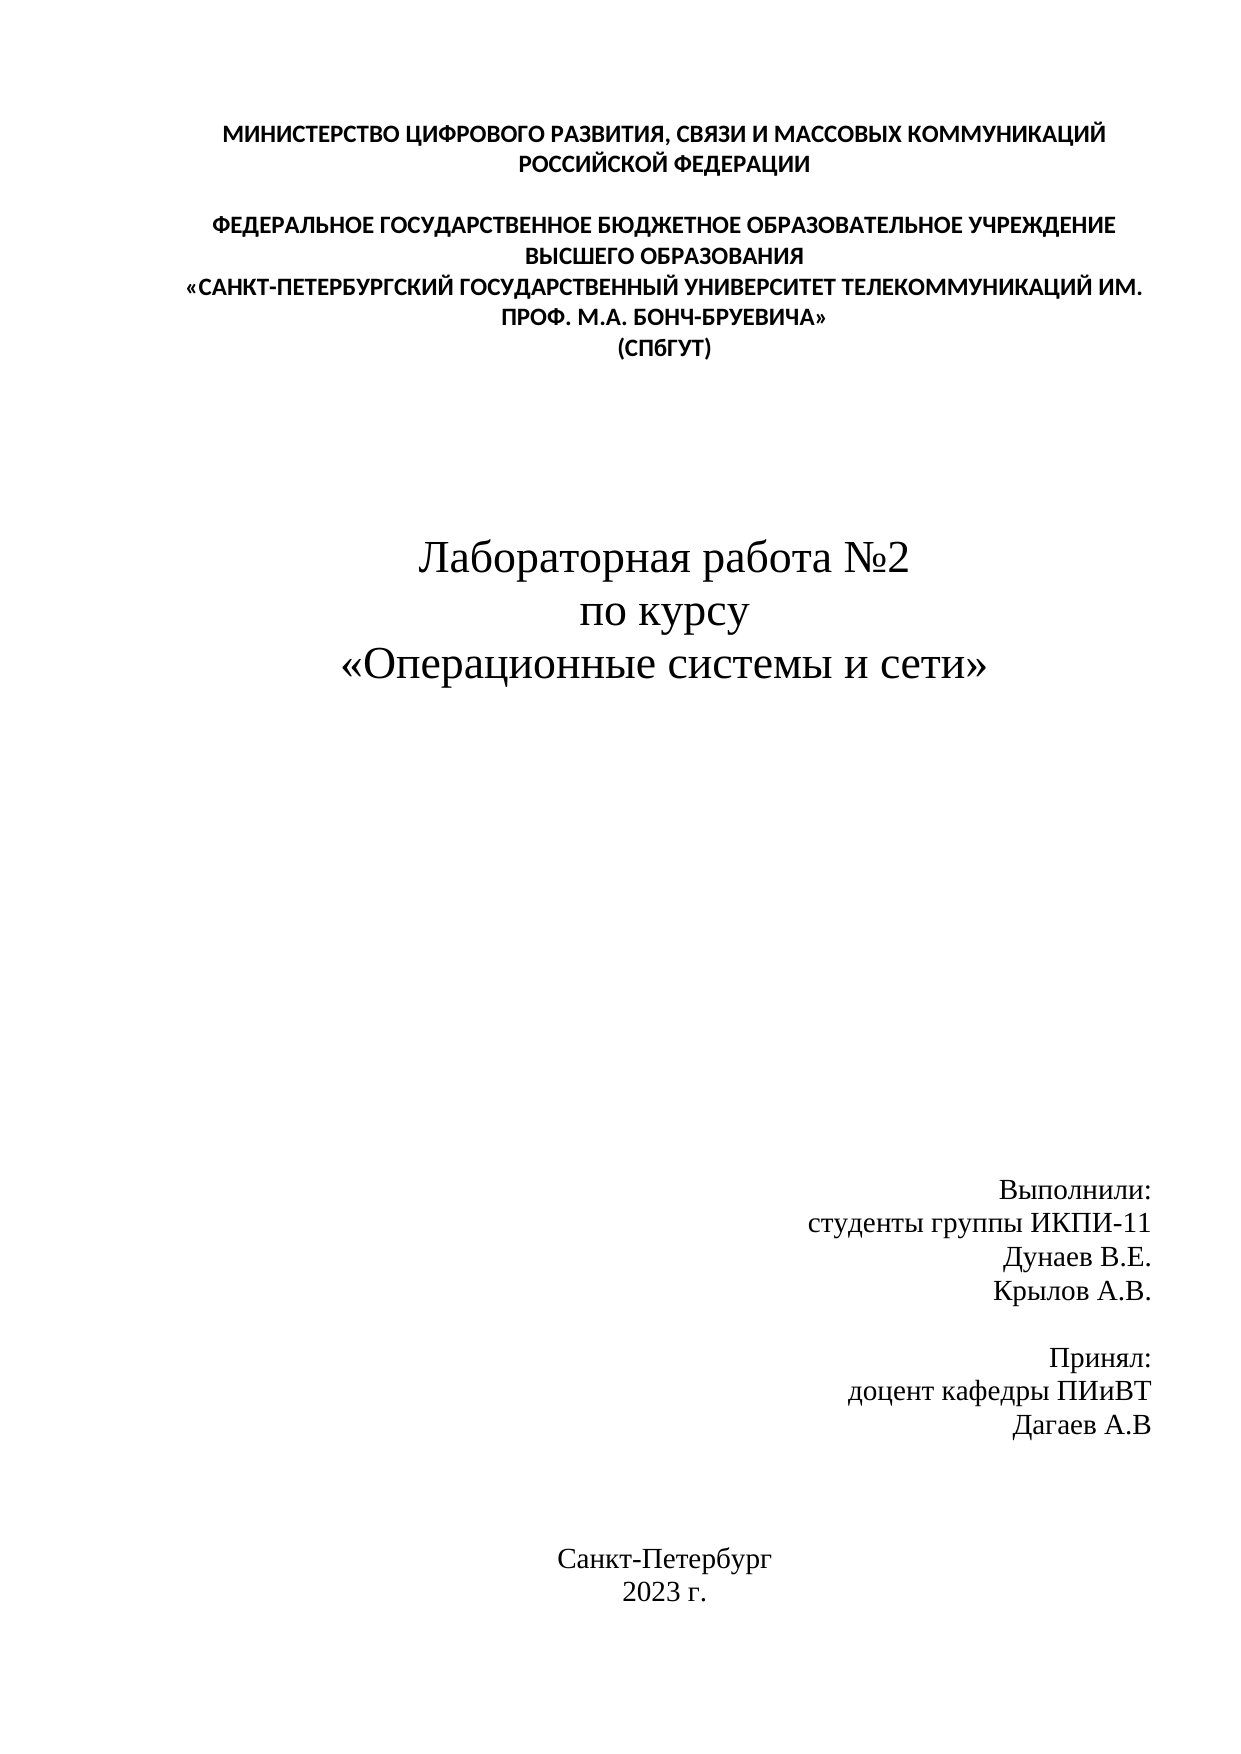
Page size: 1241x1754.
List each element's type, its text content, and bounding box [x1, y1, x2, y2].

text «Операционные системы и сети» [177, 635, 1152, 688]
text Принял: [177, 1340, 1152, 1373]
text Крылов А.В. [177, 1273, 1152, 1306]
text (СПбГУТ) [177, 332, 1152, 362]
text студенты группы ИКПИ-11 [177, 1206, 1152, 1239]
text Санкт-Петербург [177, 1541, 1152, 1574]
text по курсу [177, 583, 1152, 635]
text МИНИСТЕРСТВО ЦИФРОВОГО РАЗВИТИЯ, СВЯЗИ И МАССОВЫХ КОММУНИКАЦИЙ РОССИЙСКОЙ ФЕДЕРАЦИИ [177, 118, 1152, 179]
text «САНКТ-ПЕТЕРБУРГСКИЙ ГОСУДАРСТВЕННЫЙ УНИВЕРСИТЕТ ТЕЛЕКОММУНИКАЦИЙ ИМ. ПРОФ. М.А. БОНЧ-БРУЕВИЧА» [177, 271, 1152, 332]
text 2023 г. [177, 1574, 1152, 1608]
text Лабораторная работа №2 [177, 530, 1152, 583]
text Дунаев В.Е. [177, 1239, 1152, 1273]
text Дагаев А.В [177, 1407, 1152, 1440]
text Выполнили: [177, 1172, 1152, 1206]
text доцент кафедры ПИиВТ [177, 1373, 1152, 1407]
text ФЕДЕРАЛЬНОЕ ГОСУДАРСТВЕННОЕ БЮДЖЕТНОЕ ОБРАЗОВАТЕЛЬНОЕ УЧРЕЖДЕНИЕ ВЫСШЕГО ОБРАЗОВАНИЯ [177, 210, 1152, 271]
